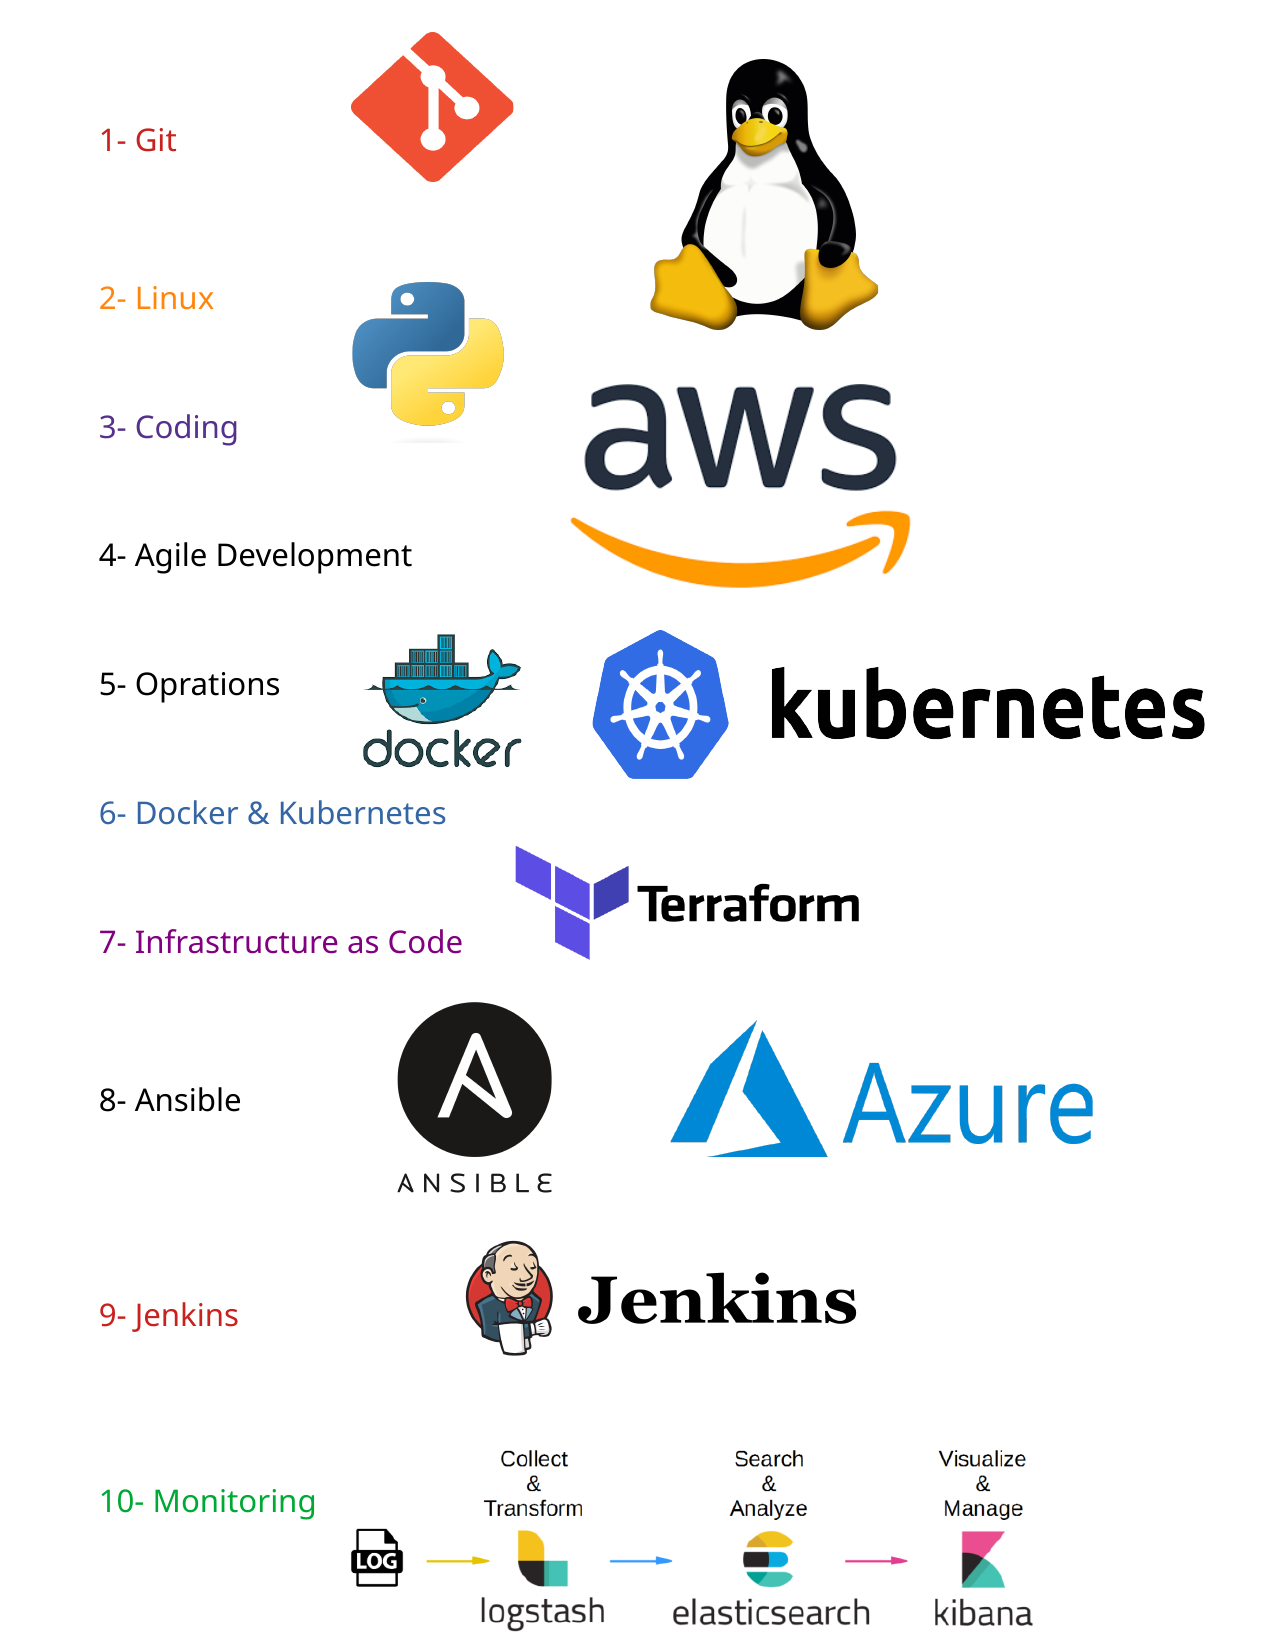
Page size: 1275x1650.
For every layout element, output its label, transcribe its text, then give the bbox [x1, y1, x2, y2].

picture [397, 1002, 552, 1193]
text [879, 118, 1158, 161]
text 2- Linux [98, 276, 650, 318]
text 3- Coding [98, 404, 569, 447]
text 4- Agile Development [98, 533, 569, 576]
text [912, 533, 1158, 576]
picture [351, 32, 514, 182]
picture [462, 1203, 860, 1393]
picture [592, 630, 1205, 779]
picture [506, 823, 868, 983]
text [868, 920, 1158, 963]
text [879, 276, 1158, 318]
text [912, 404, 1158, 447]
text [564, 662, 592, 705]
picture [650, 59, 879, 330]
text [514, 118, 650, 161]
text [860, 1293, 1158, 1335]
text [1035, 1479, 1158, 1522]
picture [352, 282, 509, 443]
text 1- Git [98, 118, 351, 161]
text 10- Monitoring [98, 1479, 349, 1522]
text [1093, 1078, 1158, 1120]
text 9- Jenkins [98, 1293, 462, 1335]
picture [670, 1020, 1093, 1157]
text 8- Ansible [98, 1078, 397, 1120]
text 6- Docker & Kubernetes [98, 791, 1158, 834]
picture [321, 632, 564, 769]
picture [569, 383, 912, 589]
text [552, 1078, 670, 1120]
text 5- Oprations [98, 662, 321, 705]
text 7- Infrastructure as Code [98, 920, 506, 963]
picture [349, 1448, 1035, 1633]
